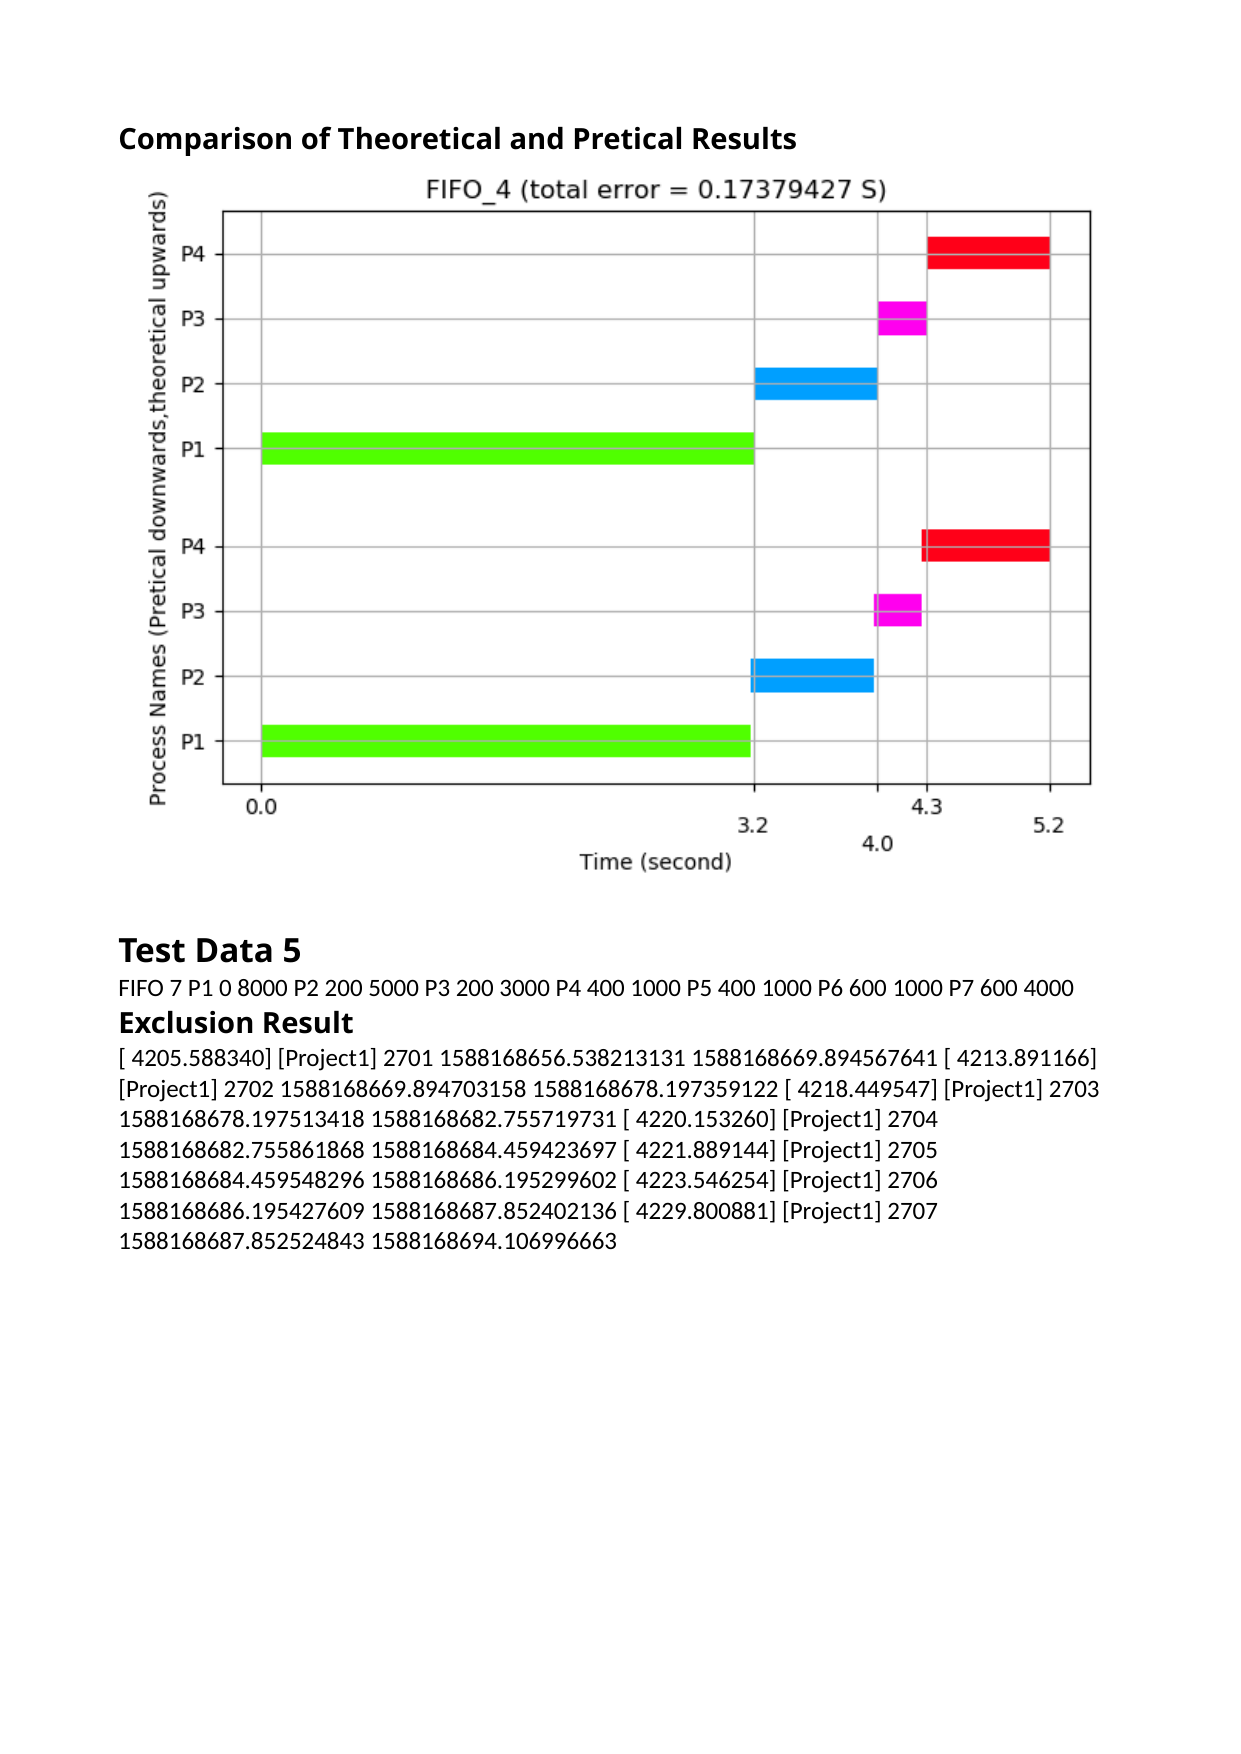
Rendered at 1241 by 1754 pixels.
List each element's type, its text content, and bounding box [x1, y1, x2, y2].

subtitle Exclusion Result [118, 1002, 1122, 1042]
text FIFO 7 P1 0 8000 P2 200 5000 P3 200 3000 P4 400 1000 P5 400 1000 P6 600 1000 P7 600 4000 [118, 972, 1122, 1002]
subtitle Comparison of Theoretical and Pretical Results [118, 118, 1122, 158]
picture [127, 157, 1113, 896]
text [ 4205.588340] [Project1] 2701 1588168656.538213131 1588168669.894567641 [ 4213.891166] [Project1] 2702 1588168669.894703158 1588168678.197359122 [ 4218.449547] [Project1] 2703 1588168678.197513418 1588168682.755719731 [ 4220.153260] [Project1] 2704 1588168682.755861868 1588168684.459423697 [ 4221.889144] [Project1] 2705 1588168684.459548296 1588168686.195299602 [ 4223.546254] [Project1] 2706 1588168686.195427609 1588168687.852402136 [ 4229.800881] [Project1] 2707 1588168687.852524843 1588168694.106996663 [118, 1042, 1122, 1256]
subtitle Test Data 5 [118, 927, 1122, 972]
